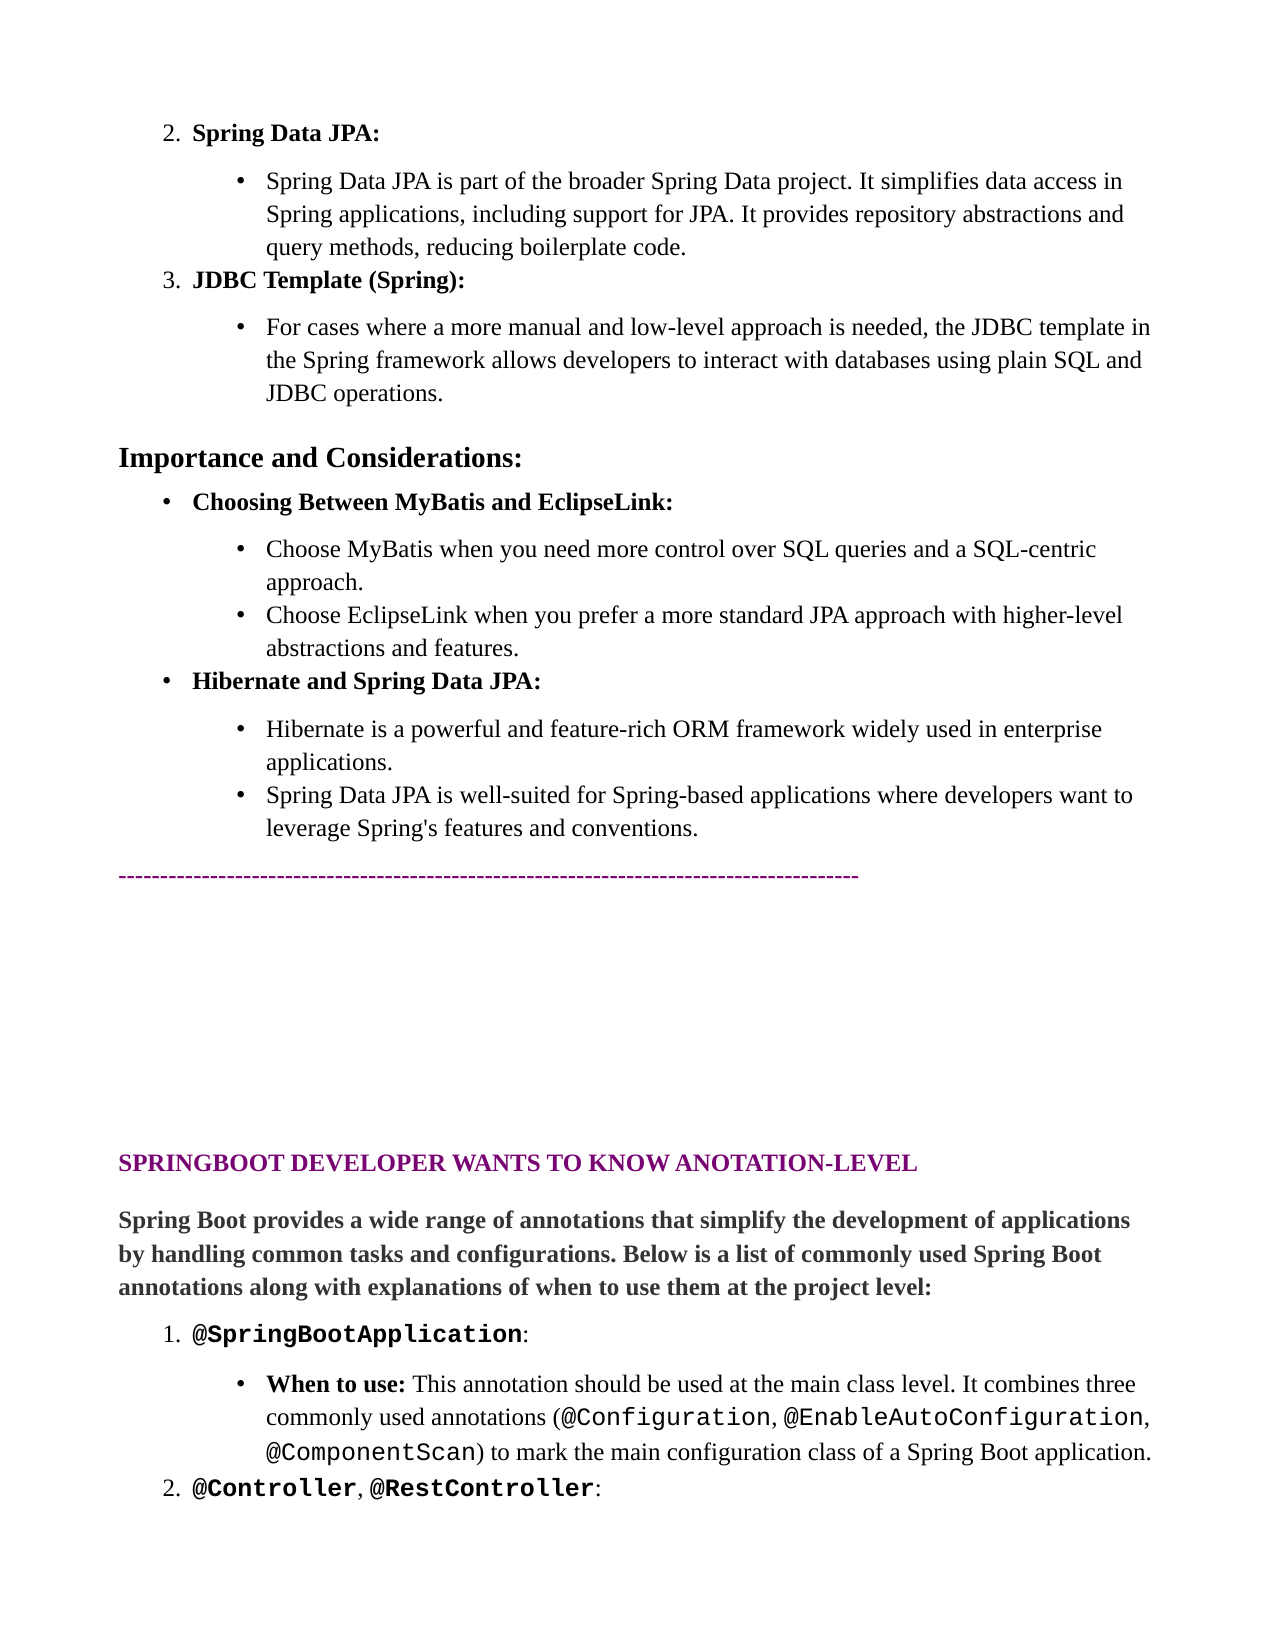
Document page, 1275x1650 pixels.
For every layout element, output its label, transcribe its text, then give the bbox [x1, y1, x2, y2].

list Hibernate and Spring Data JPA: [162, 666, 1157, 695]
list Choose MyBatis when you need more control over SQL queries and a SQL-centric approach. [236, 534, 1157, 596]
text Spring Boot provides a wide range of annotations that simplify the development of applications by handling common tasks and configurations. Below is a list of commonly used Spring Boot annotations along with explanations of when to use them at the project level: [118, 1206, 1157, 1300]
list For cases where a more manual and low-level approach is needed, the JDBC template in the Spring framework allows developers to interact with databases using plain SQL and JDBC operations. [236, 312, 1157, 407]
list When to use: This annotation should be used at the main class level. It combines three commonly used annotations (@Configuration, @EnableAutoConfiguration, @ComponentScan) to mark the main configuration class of a Spring Boot application. [236, 1369, 1157, 1468]
list JDBC Template (Spring): [162, 265, 1157, 293]
text ----------------------------------------------------------------------------------------- [118, 861, 1157, 889]
list @SpringBootApplication: [162, 1319, 1157, 1350]
list Choosing Between MyBatis and EclipseLink: [162, 487, 1157, 515]
list Spring Data JPA is part of the broader Spring Data project. It simplifies data access in Spring applications, including support for JPA. It provides repository abstractions and query methods, reducing boilerplate code. [236, 166, 1157, 261]
list Spring Data JPA: [162, 118, 1157, 147]
list Hibernate is a powerful and feature-rich ORM framework widely used in enterprise applications. [236, 714, 1157, 776]
list Choose EclipseLink when you prefer a more standard JPA approach with higher-level abstractions and features. [236, 600, 1157, 662]
subtitle Importance and Considerations: [118, 441, 1157, 474]
list @Controller, @RestController: [162, 1473, 1157, 1504]
list Spring Data JPA is well-suited for Spring-based applications where developers want to leverage Spring's features and conventions. [236, 780, 1157, 842]
text SPRINGBOOT DEVELOPER WANTS TO KNOW ANOTATION-LEVEL [118, 1148, 1157, 1177]
